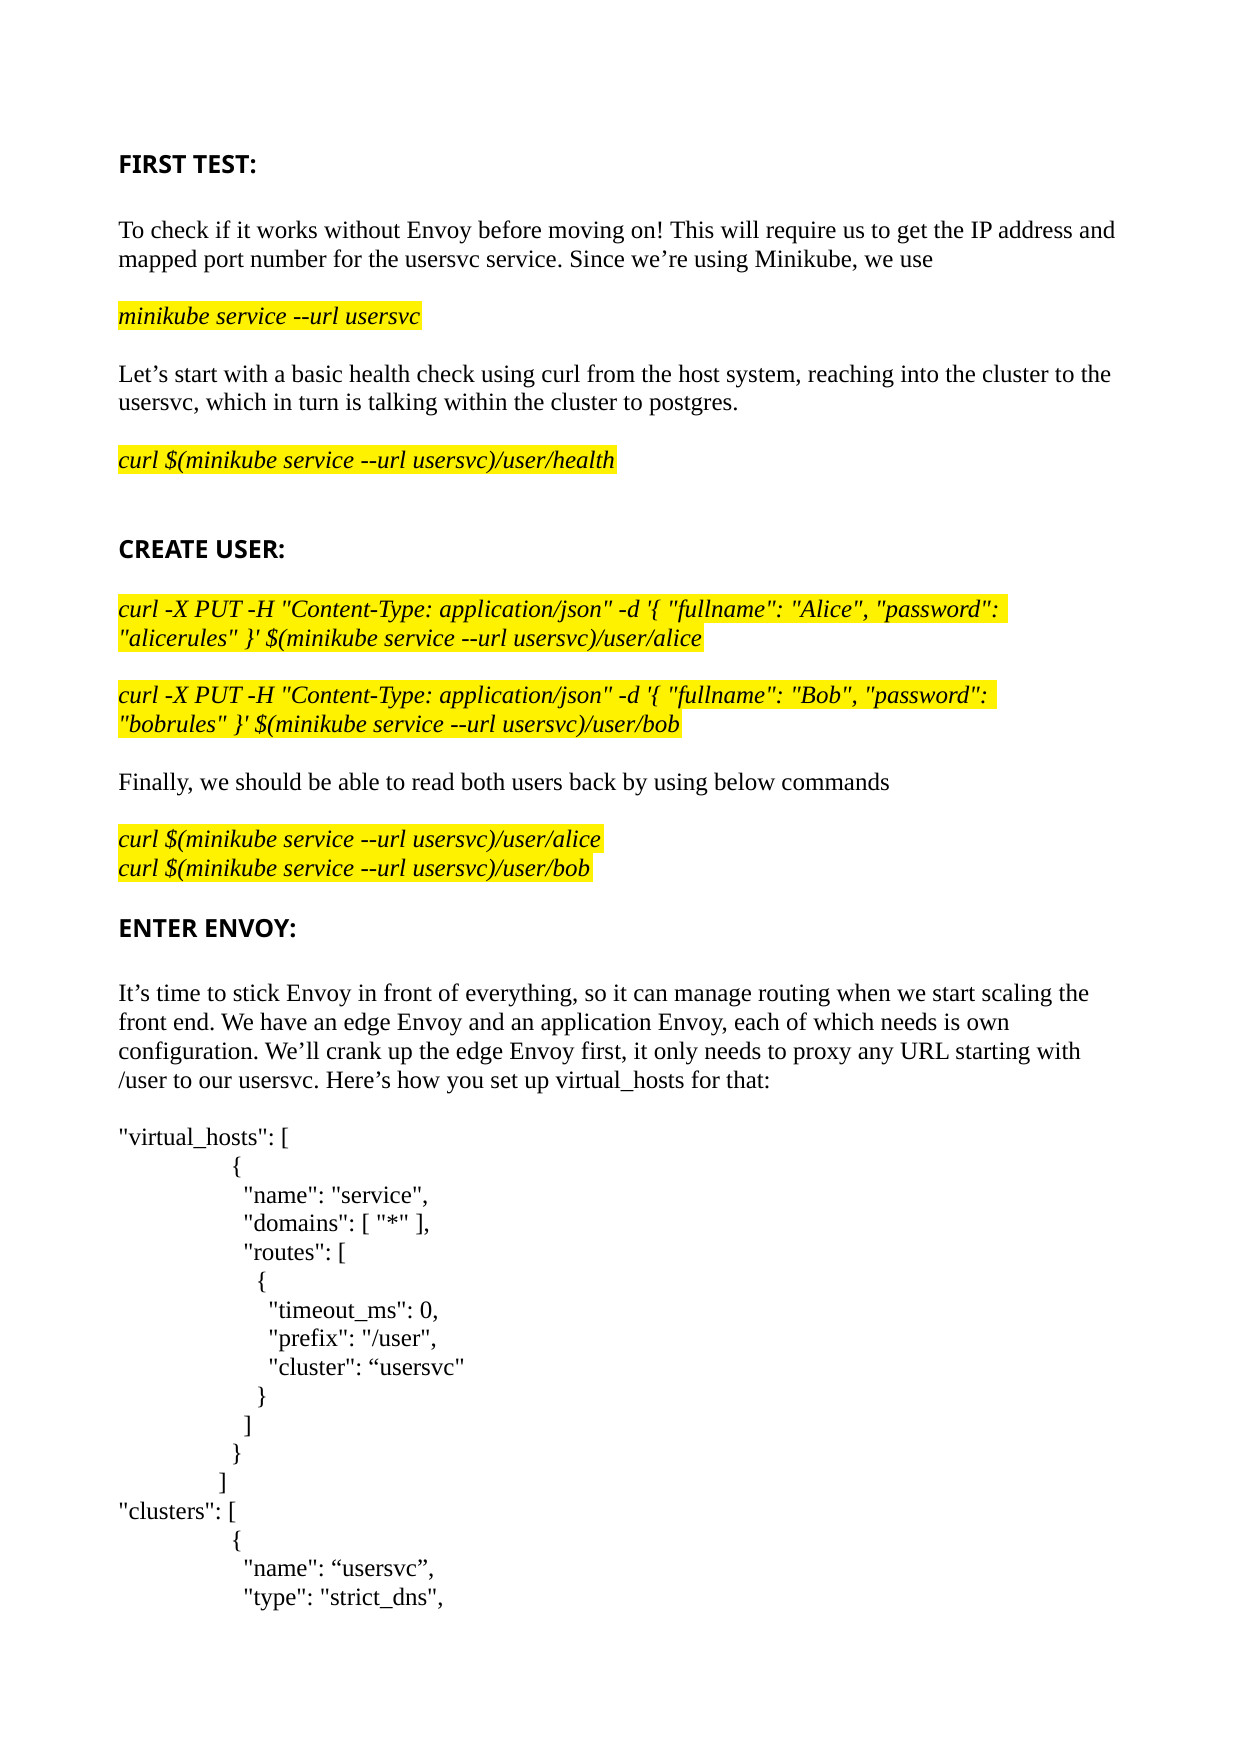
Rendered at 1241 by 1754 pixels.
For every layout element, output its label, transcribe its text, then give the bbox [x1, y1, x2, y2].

text curl $(minikube service --url usersvc)/user/alice [118, 824, 1122, 853]
text "clusters": [ [118, 1496, 1122, 1525]
text { [118, 1525, 1122, 1553]
text curl -X PUT -H "Content-Type: application/json" -d '{ "fullname": "Alice", "password": "alicerules" }' $(minikube service --url usersvc)/user/alice [118, 594, 1122, 652]
text { [118, 1266, 1122, 1295]
text curl $(minikube service --url usersvc)/user/health [118, 445, 1122, 474]
text FIRST TEST: [118, 147, 1122, 181]
text ] [118, 1467, 1122, 1496]
text "cluster": “usersvc" [118, 1352, 1122, 1381]
text curl -X PUT -H "Content-Type: application/json" -d '{ "fullname": "Bob", "password": "bobrules" }' $(minikube service --url usersvc)/user/bob [118, 680, 1122, 738]
text curl $(minikube service --url usersvc)/user/bob [118, 853, 1122, 882]
text } [118, 1381, 1122, 1410]
text CREATE USER: [118, 531, 1122, 565]
text "prefix": "/user", [118, 1323, 1122, 1352]
text Let’s start with a basic health check using curl from the host system, reaching into the cluster to the usersvc, which in turn is talking within the cluster to postgres. [118, 359, 1122, 416]
text } [118, 1438, 1122, 1467]
text "name": "service", [118, 1180, 1122, 1208]
text "domains": [ "*" ], [118, 1208, 1122, 1237]
text { [118, 1151, 1122, 1180]
text "type": "strict_dns", [118, 1582, 1122, 1611]
text "timeout_ms": 0, [118, 1295, 1122, 1323]
text "routes": [ [118, 1237, 1122, 1266]
text minikube service --url usersvc [118, 301, 1122, 330]
text "virtual_hosts": [ [118, 1122, 1122, 1151]
text "name": “usersvc”, [118, 1553, 1122, 1582]
text ] [118, 1410, 1122, 1438]
text ENTER ENVOY: [118, 910, 1122, 944]
text It’s time to stick Envoy in front of everything, so it can manage routing when we start scaling the front end. We have an edge Envoy and an application Envoy, each of which needs is own configuration. We’ll crank up the edge Envoy first, it only needs to proxy any URL starting with /user to our usersvc. Here’s how you set up virtual_hosts for that: [118, 978, 1122, 1093]
text To check if it works without Envoy before moving on! This will require us to get the IP address and mapped port number for the usersvc service. Since we’re using Minikube, we use [118, 215, 1122, 272]
text Finally, we should be able to read both users back by using below commands [118, 767, 1122, 795]
